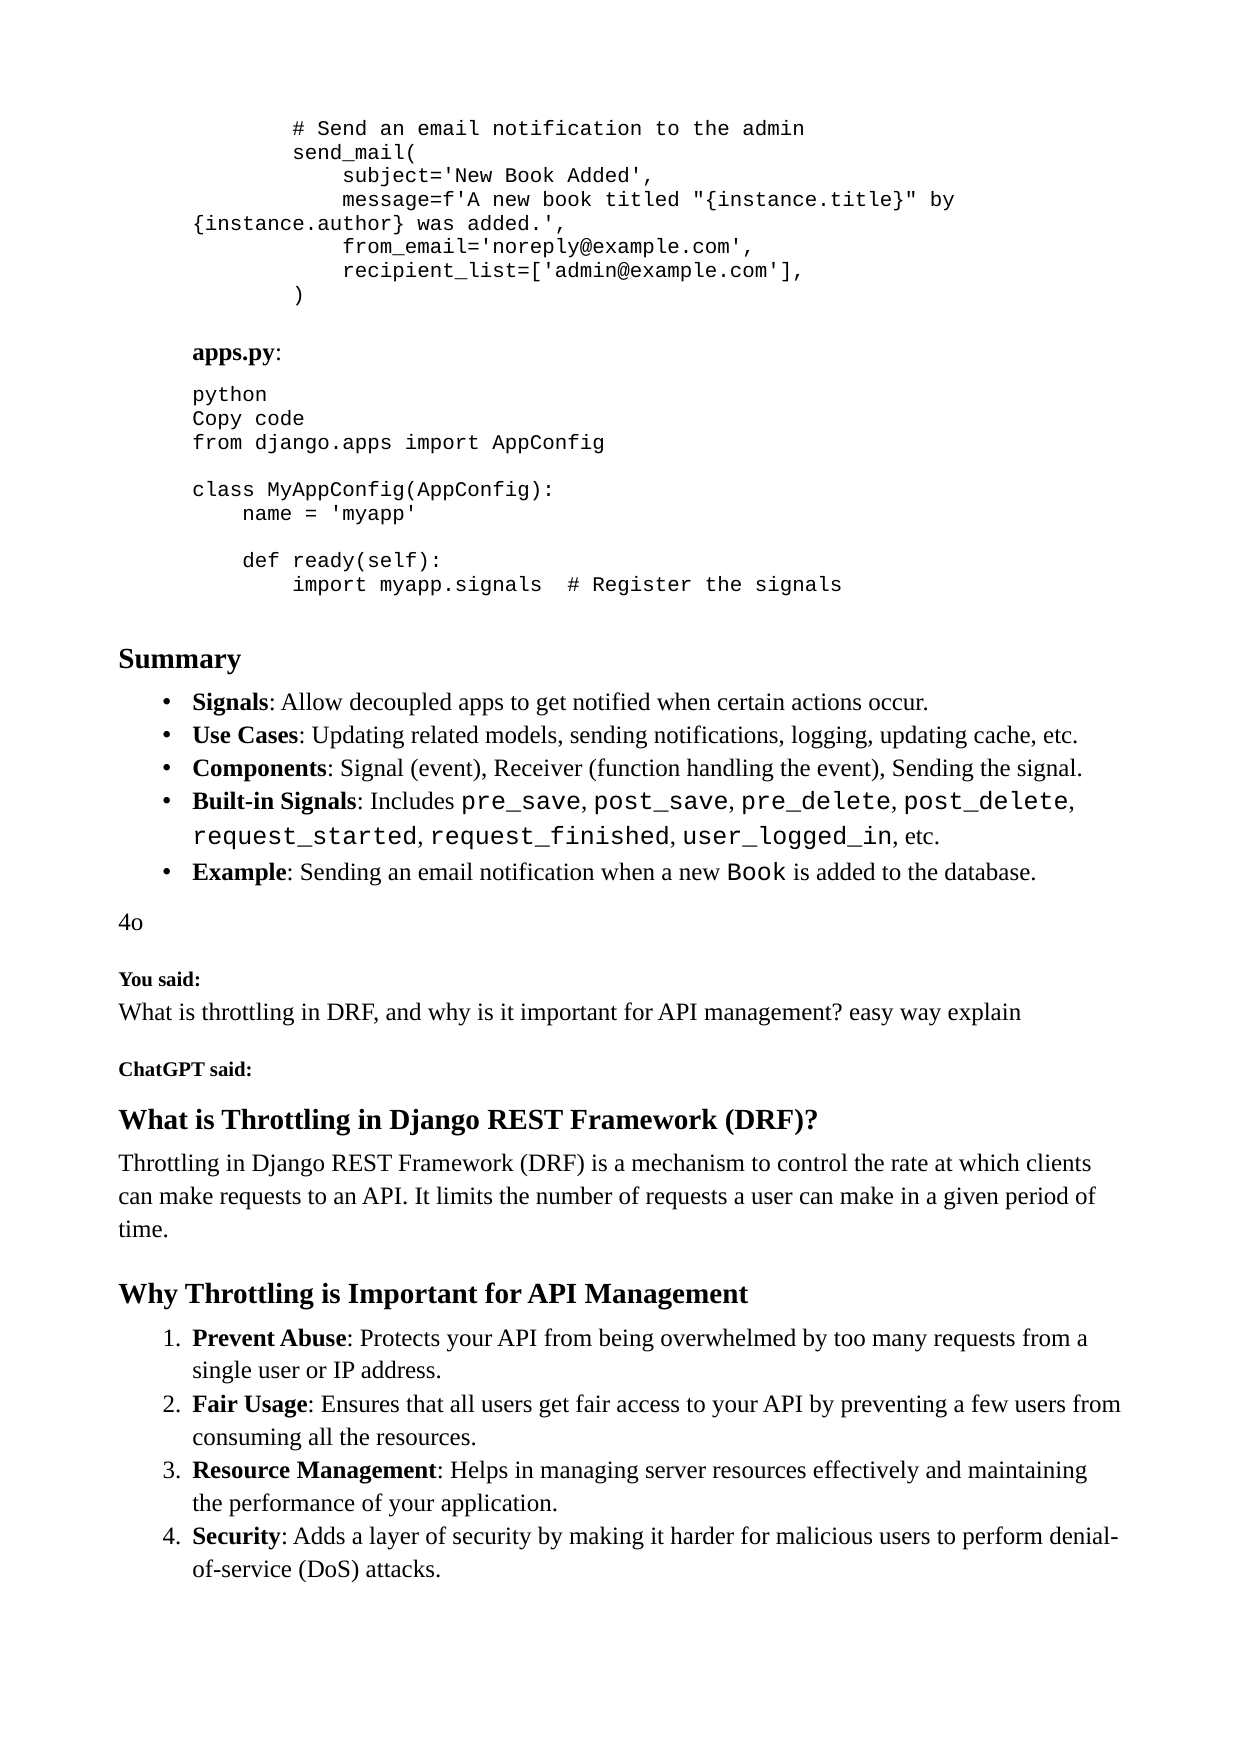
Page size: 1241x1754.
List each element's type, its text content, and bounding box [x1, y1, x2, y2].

list class MyAppConfig(AppConfig): [162, 479, 1122, 503]
list Use Cases: Updating related models, sending notifications, logging, updating cache, etc. [162, 720, 1122, 749]
text What is throttling in DRF, and why is it important for API management? easy way explain [118, 997, 1122, 1026]
list Copy code [162, 408, 1122, 432]
list from django.apps import AppConfig [162, 432, 1122, 455]
list recipient_list=['admin@example.com'], [162, 260, 1122, 284]
list Signals: Allow decoupled apps to get notified when certain actions occur. [162, 687, 1122, 716]
list import myapp.signals # Register the signals [162, 573, 1122, 597]
list Resource Management: Helps in managing server resources effectively and maintaining the performance of your application. [162, 1455, 1122, 1516]
list Fair Usage: Ensures that all users get fair access to your API by preventing a few users from consuming all the resources. [162, 1389, 1122, 1450]
list ) [162, 284, 1122, 307]
list Prevent Abuse: Protects your API from being overwhelmed by too many requests from a single user or IP address. [162, 1323, 1122, 1384]
list def ready(self): [162, 550, 1122, 573]
text 4o [118, 907, 1122, 936]
list Security: Adds a layer of security by making it harder for malicious users to perform denial-of-service (DoS) attacks. [162, 1521, 1122, 1582]
list apps.py: [162, 337, 1122, 366]
subtitle What is Throttling in Django REST Framework (DRF)? [118, 1102, 1122, 1136]
list subject='New Book Added', [162, 165, 1122, 189]
list name = 'myapp' [162, 503, 1122, 526]
list message=f'A new book titled "{instance.title}" by {instance.author} was added.', [162, 189, 1122, 236]
subtitle Why Throttling is Important for API Management [118, 1277, 1122, 1310]
subtitle Summary [118, 641, 1122, 675]
list Example: Sending an email notification when a new Book is added to the database. [162, 857, 1122, 888]
list from_email='noreply@example.com', [162, 236, 1122, 260]
list python [162, 384, 1122, 408]
list # Send an email notification to the admin [162, 118, 1122, 142]
text Throttling in Django REST Framework (DRF) is a mechanism to control the rate at which clients can make requests to an API. It limits the number of requests a user can make in a given period of time. [118, 1148, 1122, 1243]
list Built-in Signals: Includes pre_save, post_save, pre_delete, post_delete, request_started, request_finished, user_logged_in, etc. [162, 786, 1122, 852]
subtitle You said: [118, 967, 1122, 991]
subtitle ChatGPT said: [118, 1057, 1122, 1081]
list send_mail( [162, 142, 1122, 165]
list Components: Signal (event), Receiver (function handling the event), Sending the signal. [162, 753, 1122, 782]
